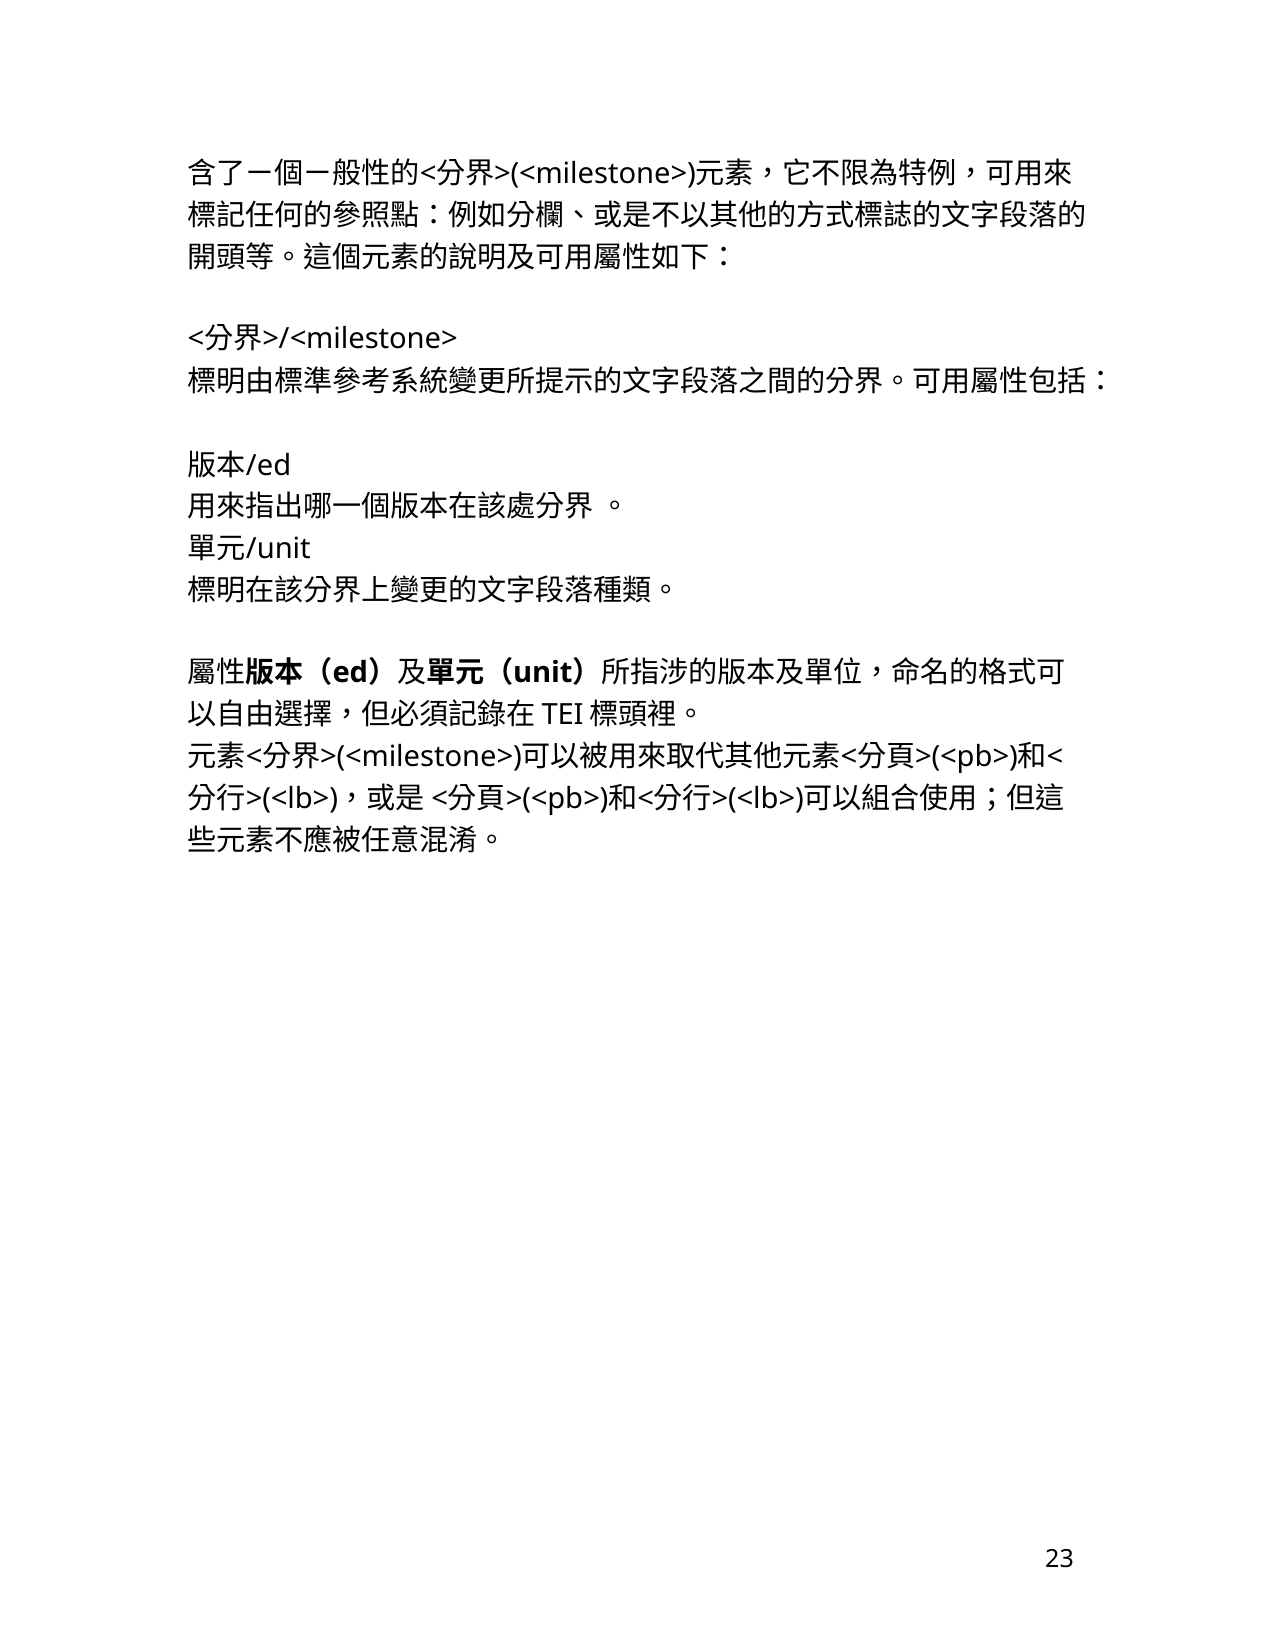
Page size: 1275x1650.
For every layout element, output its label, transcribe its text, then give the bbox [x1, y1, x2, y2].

text 版本/ed [187, 441, 1087, 483]
text <分界>/<milestone> [187, 315, 1087, 357]
text 單元/unit [187, 525, 1087, 567]
text 標明由標準參考系統變更所提示的文字段落之間的分界。可用屬性包括： [187, 357, 1087, 441]
text 用來指出哪一個版本在該處分界 。 [187, 483, 1087, 525]
text 標明在該分界上變更的文字段落種類。 [187, 567, 1087, 609]
text 屬性版本（ed）及單元（unit）所指涉的版本及單位，命名的格式可以自由選擇，但必須記錄在TEI標頭裡。 [187, 649, 1087, 733]
text 元素<分界>(<milestone>)可以被用來取代其他元素<分頁>(<pb>)和<分行>(<lb>)，或是 <分頁>(<pb>)和<分行>(<lb>)可以組合使用；但這些元素不應被任意混淆。 [187, 733, 1087, 859]
text 含了ㄧ個ㄧ般性的<分界>(<milestone>)元素，它不限為特例，可用來標記任何的參照點：例如分欄、或是不以其他的方式標誌的文字段落的開頭等。這個元素的說明及可用屬性如下： [187, 150, 1087, 276]
